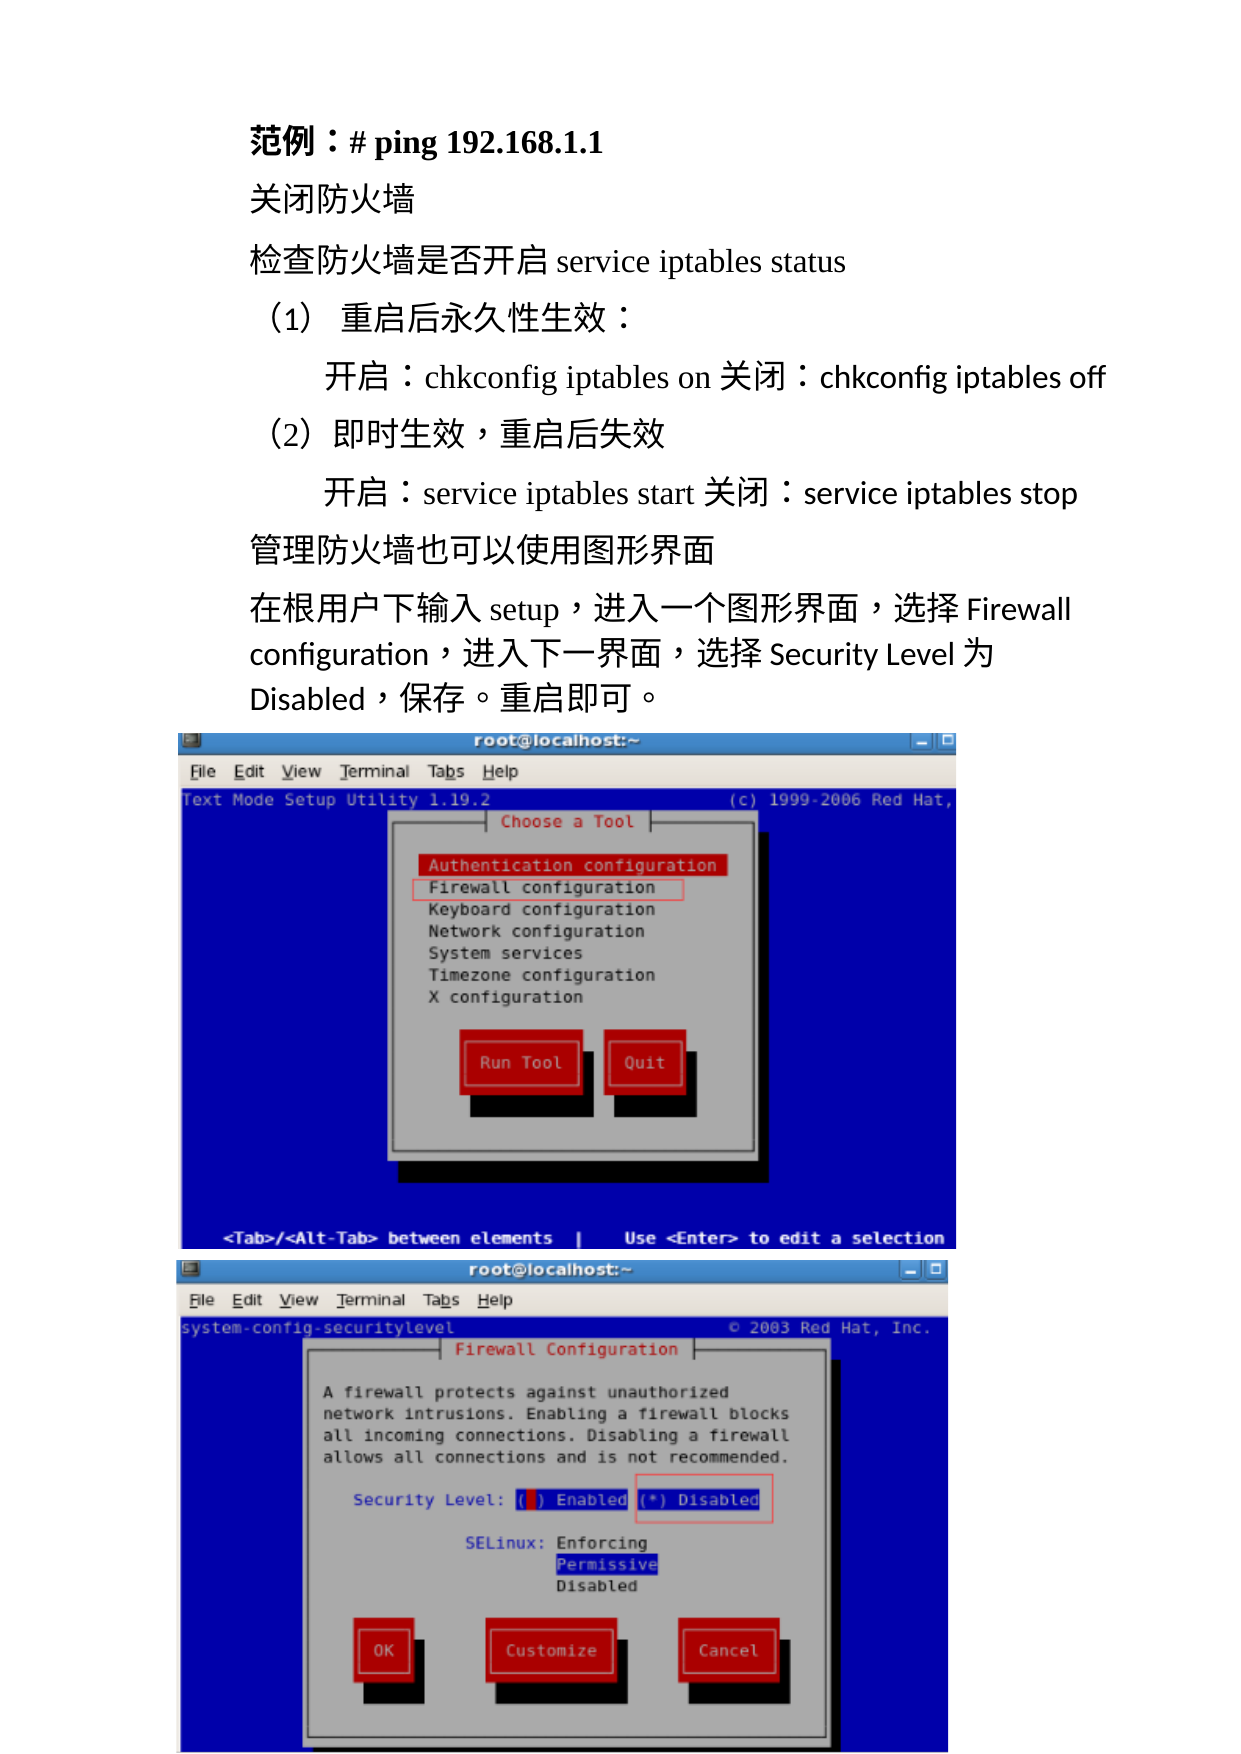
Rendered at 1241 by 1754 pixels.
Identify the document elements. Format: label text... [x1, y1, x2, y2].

picture [176, 1260, 949, 1754]
text 在根用户下输入setup，进入一个图形界面，选择Firewall configuration，进入下一界面，选择Security Level为Disabled，保存。重启即可。 [249, 584, 1122, 721]
text 管理防火墙也可以使用图形界面 [249, 526, 1122, 572]
text 检查防火墙是否开启service iptables status [249, 234, 1122, 282]
text （1） 重启后永久性生效： [249, 295, 1122, 340]
text （2）即时生效，重启后失效 [249, 411, 1122, 456]
text 范例：# ping 192.168.1.1 [249, 118, 1122, 163]
picture [178, 733, 957, 1249]
text 开启：chkconfig iptables on 关闭：chkconfig iptables off [324, 353, 1122, 398]
text 关闭防火墙 [249, 176, 1122, 221]
text 开启：service iptables start 关闭：service iptables stop [249, 468, 1122, 514]
